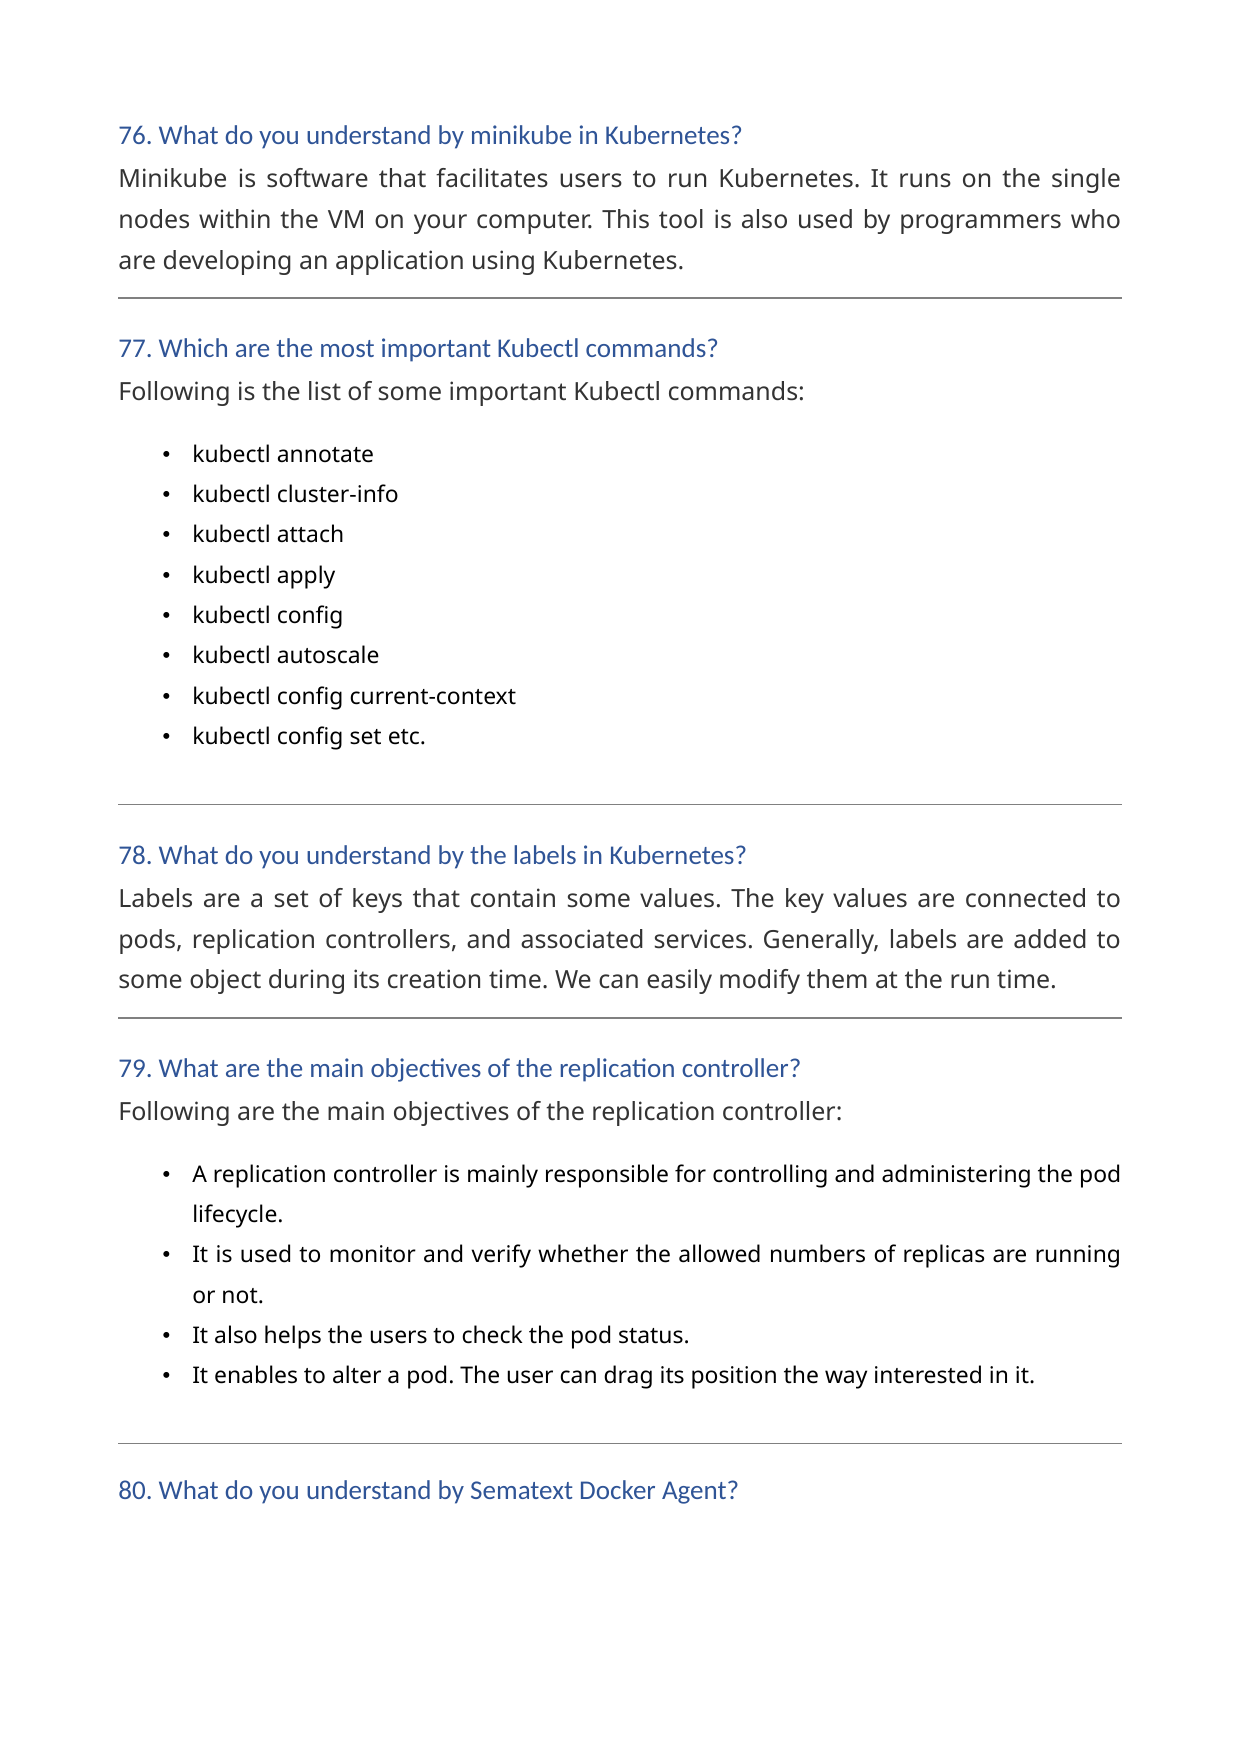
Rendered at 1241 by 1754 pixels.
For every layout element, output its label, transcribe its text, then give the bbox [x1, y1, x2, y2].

text Following are the main objectives of the replication controller: [118, 1094, 1122, 1128]
subtitle 76. What do you understand by minikube in Kubernetes? [118, 118, 1122, 151]
list kubectl config [162, 599, 1122, 630]
list A replication controller is mainly responsible for controlling and administering the pod lifecycle. [162, 1158, 1122, 1229]
text Minikube is software that facilitates users to run Kubernetes. It runs on the single nodes within the VM on your computer. This tool is also used by programmers who are developing an application using Kubernetes. [118, 161, 1122, 276]
text 80. What do you understand by Sematext Docker Agent? [118, 1473, 1122, 1506]
list It is used to monitor and verify whether the allowed numbers of replicas are running or not. [162, 1238, 1122, 1310]
subtitle 77. Which are the most important Kubectl commands? [118, 332, 1122, 364]
list kubectl apply [162, 559, 1122, 590]
list It also helps the users to check the pod status. [162, 1319, 1122, 1350]
text Labels are a set of keys that contain some values. The key values are connected to pods, replication controllers, and associated services. Generally, labels are added to some object during its creation time. We can easily modify them at the run time. [118, 880, 1122, 996]
text Following is the list of some important Kubectl commands: [118, 374, 1122, 408]
list It enables to alter a pod. The user can drag its position the way interested in it. [162, 1359, 1122, 1390]
list kubectl config current-context [162, 680, 1122, 711]
subtitle 78. What do you understand by the labels in Kubernetes? [118, 838, 1122, 871]
list kubectl attach [162, 518, 1122, 550]
list kubectl cluster-info [162, 478, 1122, 509]
subtitle 79. What are the main objectives of the replication controller? [118, 1051, 1122, 1084]
list kubectl config set etc. [162, 720, 1122, 751]
list kubectl autoscale [162, 639, 1122, 671]
list kubectl annotate [162, 438, 1122, 469]
